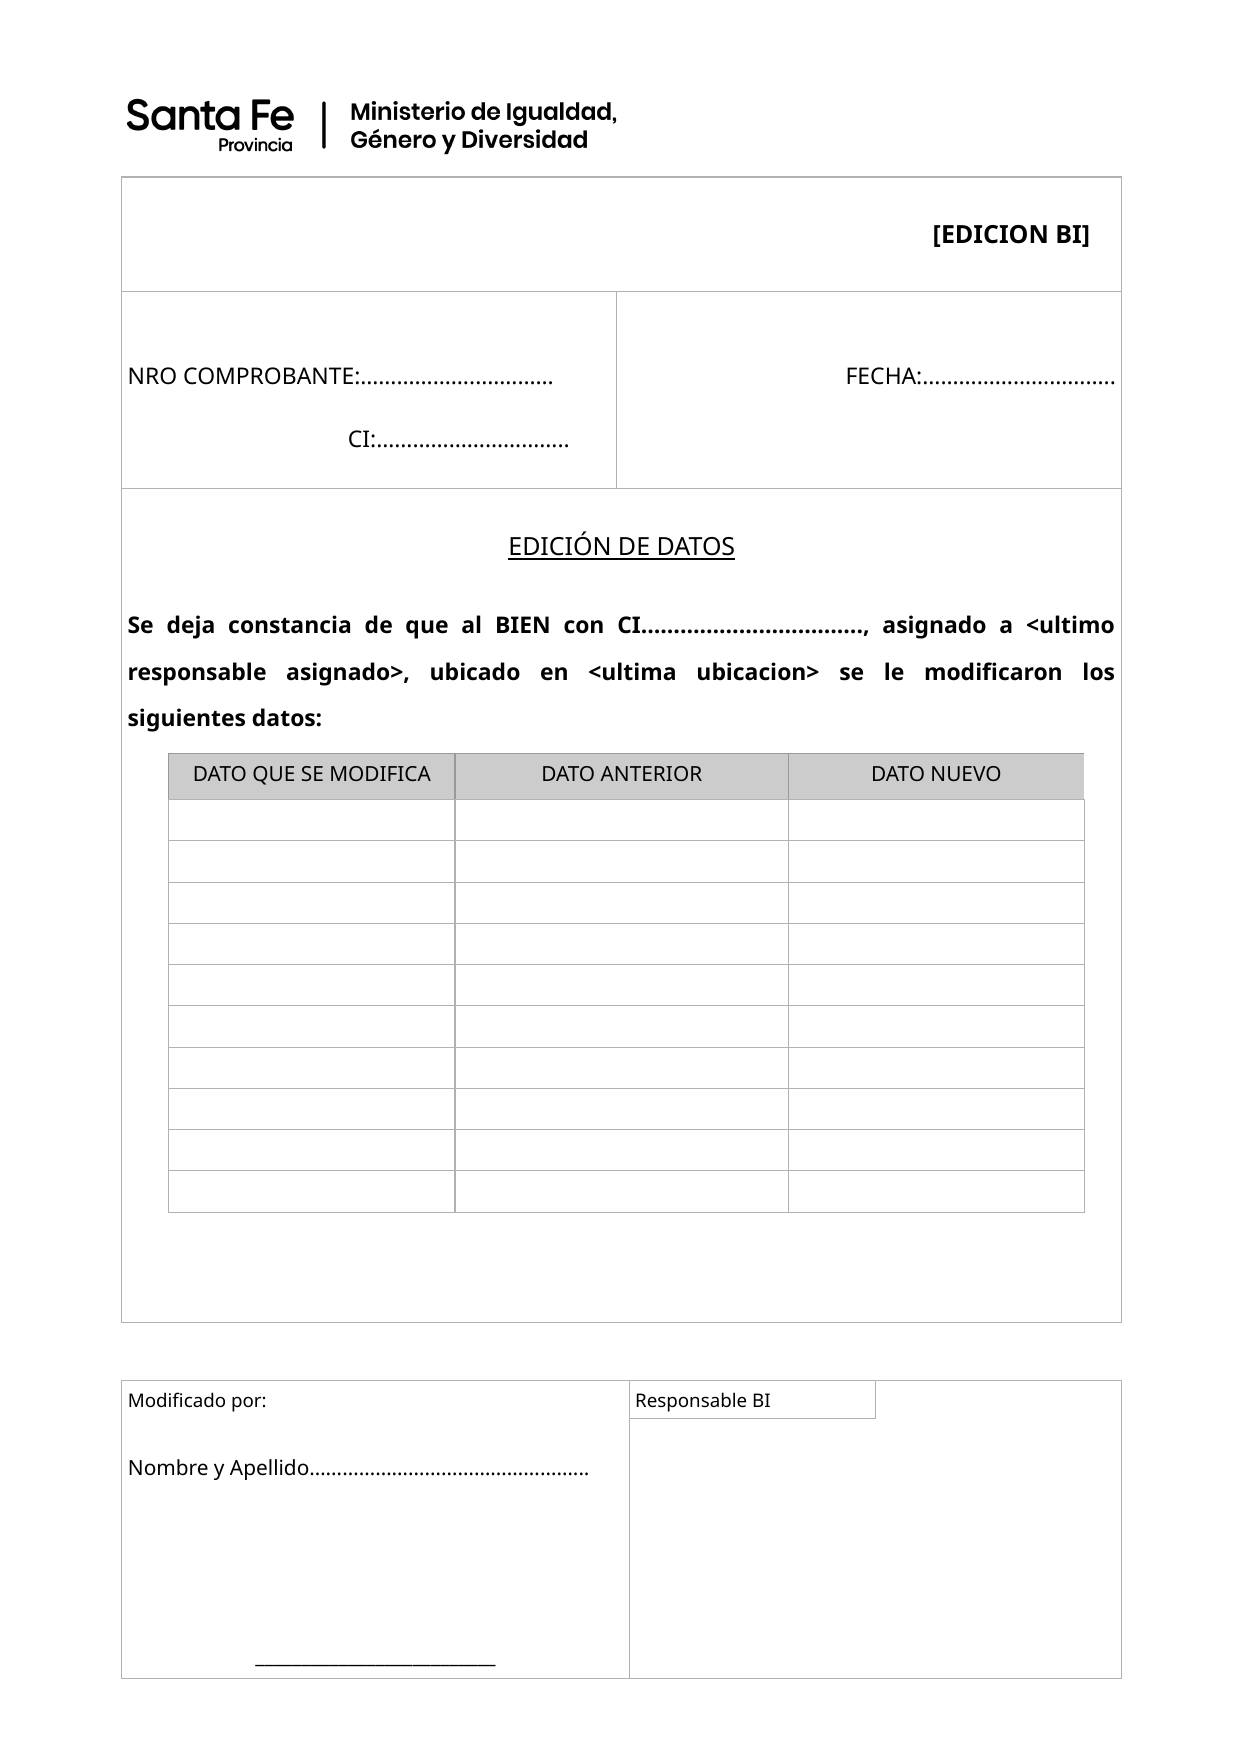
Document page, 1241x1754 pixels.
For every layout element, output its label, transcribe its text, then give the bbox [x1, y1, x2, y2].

table_cell DATO NUEVO [789, 754, 1084, 799]
table_header Modificado por: [122, 1381, 629, 1418]
table_cell [456, 800, 788, 840]
table_cell [1085, 1170, 1121, 1212]
table_cell [456, 883, 788, 923]
table_cell [169, 883, 454, 923]
table_cell [122, 1005, 168, 1047]
table_cell [1085, 882, 1121, 923]
table_cell [789, 1089, 1084, 1129]
table_cell [122, 882, 168, 923]
table_cell [169, 965, 454, 1005]
table_cell [1084, 1253, 1121, 1322]
table_cell [122, 1212, 168, 1253]
table_cell [456, 1048, 788, 1088]
table_cell [788, 1213, 1084, 1253]
table_cell Se deja constancia de que al BIEN con CI……………………………., asignado a <ultimo responsable asignado>, ubicado en <ultima ubicacion> se le modificaron los siguientes datos: [122, 569, 1121, 752]
table_cell [122, 840, 168, 882]
table_cell [122, 923, 168, 964]
table_cell [456, 924, 788, 964]
table_cell [789, 1171, 1084, 1212]
table_cell [1085, 964, 1121, 1005]
table_cell __________________________ [122, 1493, 629, 1678]
table_cell [456, 841, 788, 882]
table_header [EDICION BI] [122, 178, 1121, 291]
table_cell Nombre y Apellido…………………………………………... [122, 1418, 629, 1493]
table_cell [169, 1130, 454, 1170]
table_cell [122, 964, 168, 1005]
table_cell [789, 1130, 1084, 1170]
table_cell [122, 753, 168, 799]
table_cell [456, 1006, 788, 1047]
table_cell [169, 800, 454, 840]
table_cell [456, 965, 788, 1005]
table_cell [456, 1130, 788, 1170]
table_cell [789, 800, 1084, 840]
table_cell DATO ANTERIOR [456, 754, 788, 799]
table_cell EDICIÓN DE DATOS [122, 489, 1121, 569]
table_cell [169, 1006, 454, 1047]
table_cell [122, 1047, 168, 1088]
table_cell FECHA:………………………….. [617, 292, 1121, 488]
table_cell [1085, 1129, 1121, 1170]
table_cell [630, 1493, 1121, 1678]
table_header [876, 1381, 1121, 1418]
table_cell [122, 1088, 168, 1129]
table_cell [1085, 840, 1121, 882]
table_cell [169, 1213, 455, 1253]
table_cell [122, 799, 168, 840]
table_cell NRO COMPROBANTE:………………..………… CI:………………………….. [122, 292, 616, 488]
table_cell DATO QUE SE MODIFICA [169, 754, 454, 799]
table_cell [789, 965, 1084, 1005]
table_cell [789, 841, 1084, 882]
table_cell [122, 1170, 168, 1212]
table_cell [789, 924, 1084, 964]
table_cell [455, 1213, 788, 1253]
table_cell [630, 1418, 1121, 1493]
picture [102, 79, 651, 165]
table_cell [169, 1048, 454, 1088]
table_cell [1085, 1047, 1121, 1088]
table_cell [169, 1253, 455, 1322]
table_cell [169, 841, 454, 882]
table_cell [169, 1089, 454, 1129]
table_cell [1084, 753, 1121, 799]
table_cell [122, 1129, 168, 1170]
table_cell [1085, 1005, 1121, 1047]
table_header Responsable BI [630, 1381, 875, 1418]
table_cell [1084, 1212, 1121, 1253]
table_cell [169, 1171, 454, 1212]
table_cell [169, 924, 454, 964]
table_cell [789, 1006, 1084, 1047]
table_cell [789, 883, 1084, 923]
table_cell [1085, 1088, 1121, 1129]
table_cell [456, 1171, 788, 1212]
table_cell [456, 1089, 788, 1129]
table_cell [789, 1048, 1084, 1088]
table_cell [1085, 799, 1121, 840]
table_cell [122, 1253, 168, 1322]
table_cell [455, 1253, 788, 1322]
table_cell [788, 1253, 1084, 1322]
table_cell [1085, 923, 1121, 964]
